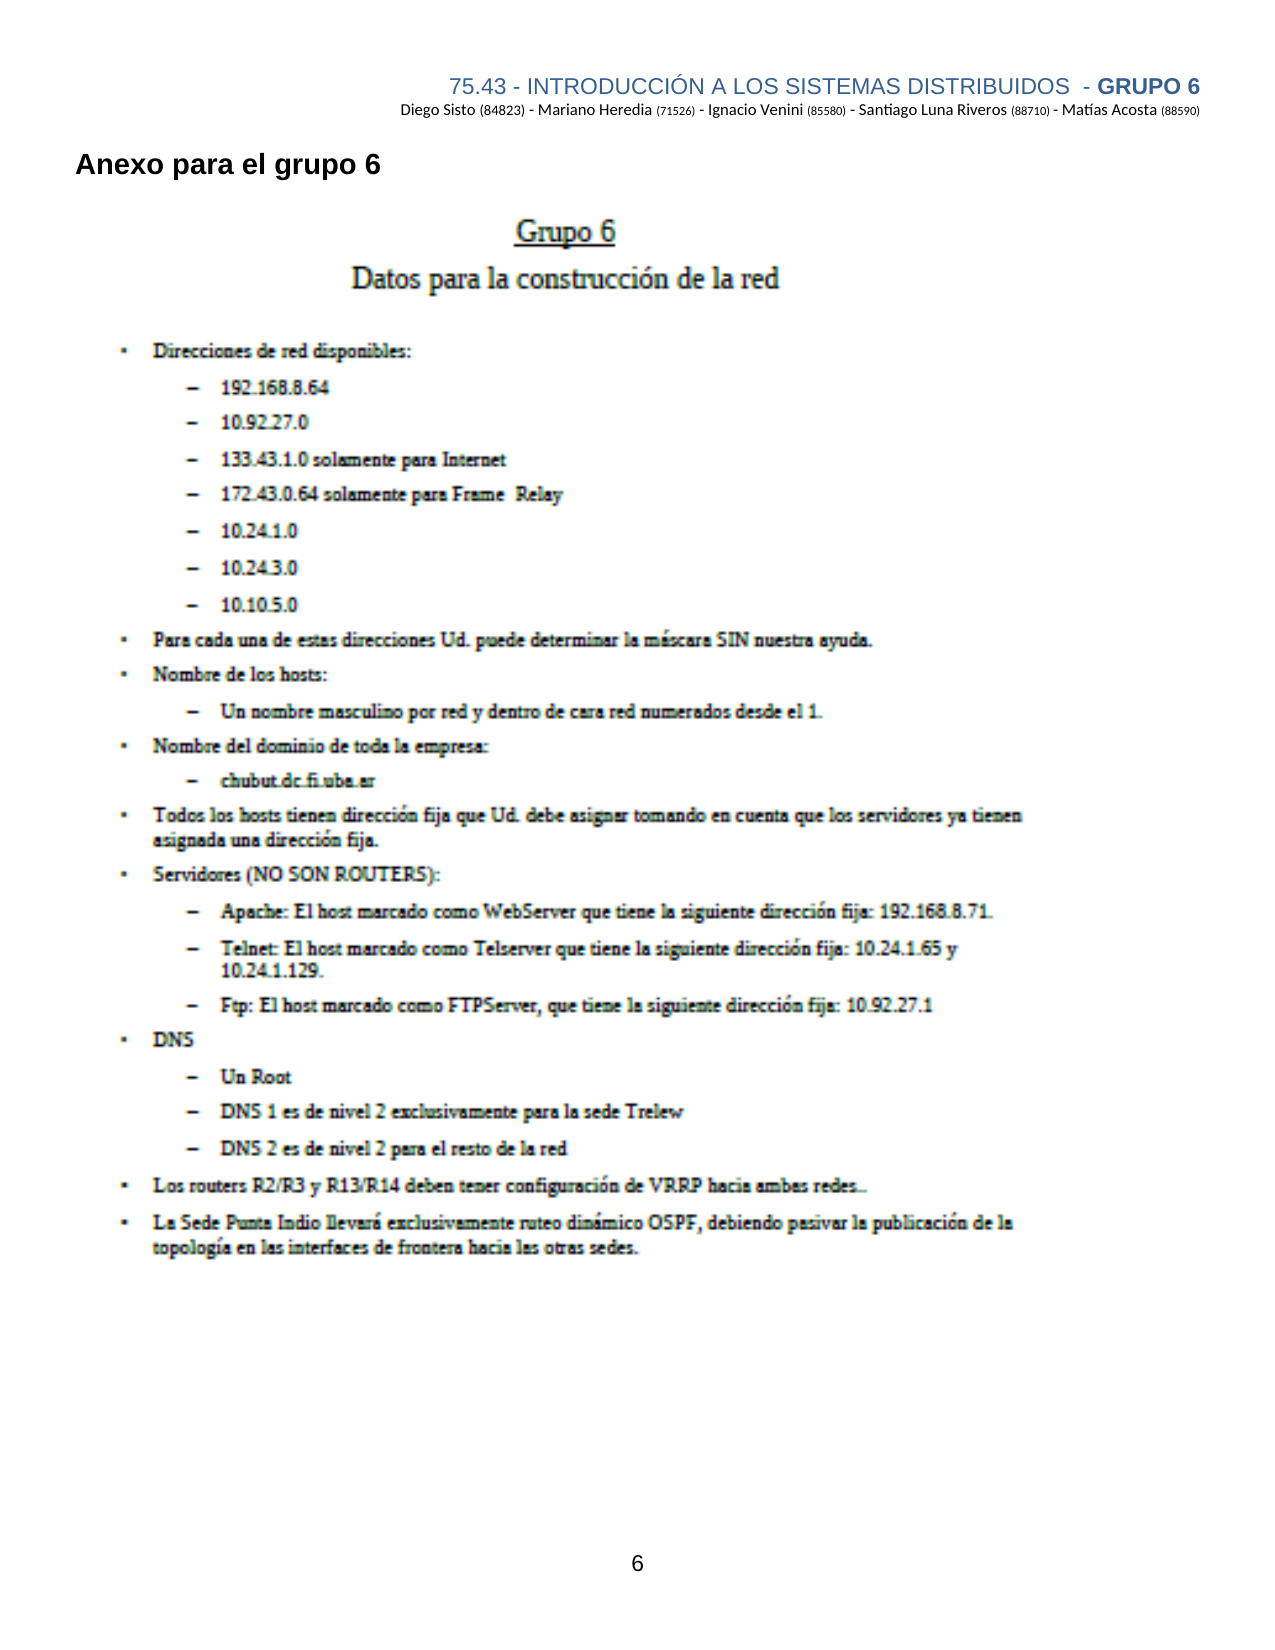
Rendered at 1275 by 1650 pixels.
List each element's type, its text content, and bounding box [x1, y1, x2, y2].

subtitle Anexo para el grupo 6 [75, 148, 1200, 181]
picture [75, 193, 1089, 1366]
